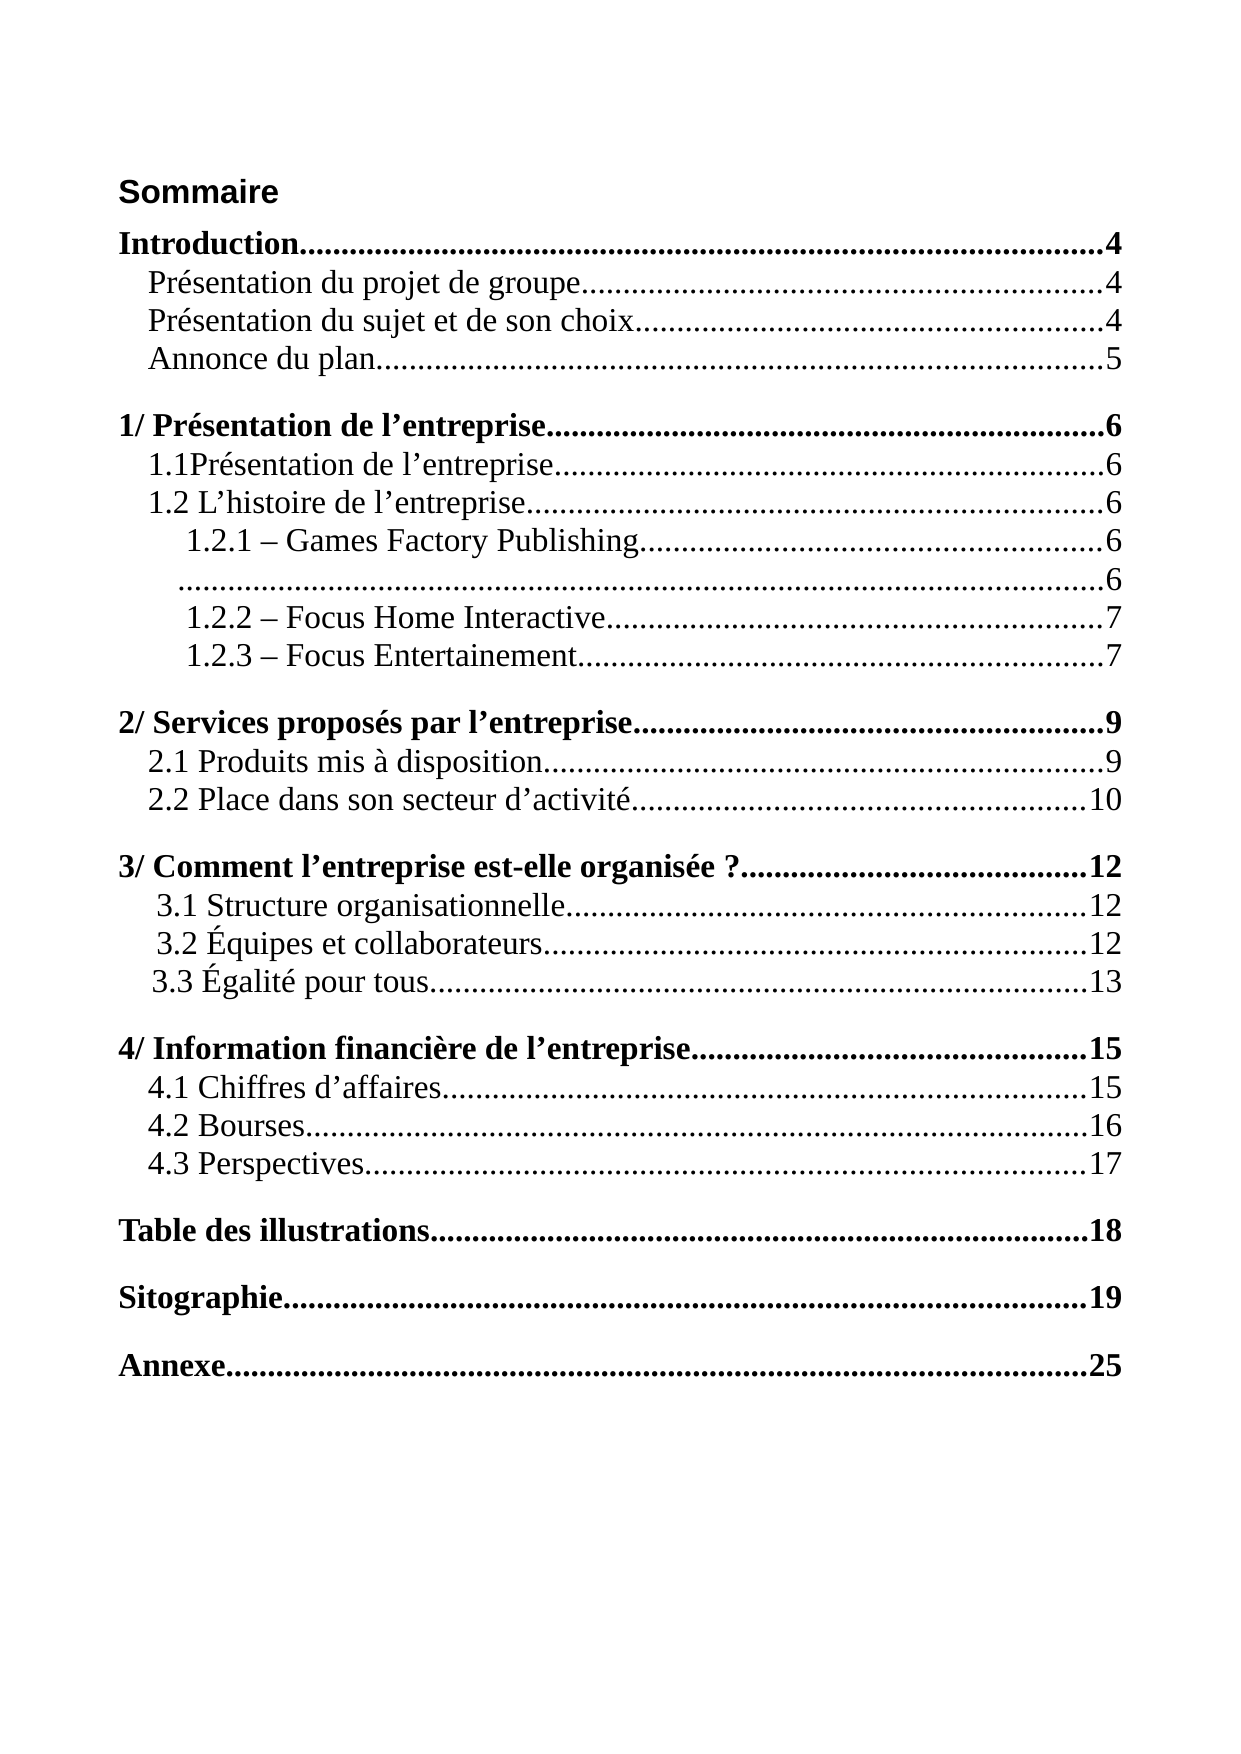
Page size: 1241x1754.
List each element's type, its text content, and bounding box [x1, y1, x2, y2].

text 4.3 Perspectives 17 [148, 1143, 1122, 1182]
text Présentation du sujet et de son choix 4 [148, 300, 1122, 338]
text 1.2 L’histoire de l’entreprise 6 [148, 482, 1122, 521]
text 4.2 Bourses 16 [148, 1105, 1122, 1143]
text 4/ Information financière de l’entreprise 15 [118, 1028, 1122, 1067]
text 3.1 Structure organisationnelle 12 [148, 885, 1122, 923]
text 1.2.2 – Focus Home Interactive 7 [177, 597, 1122, 636]
text 2.1 Produits mis à disposition 9 [148, 741, 1122, 779]
text 1.1Présentation de l’entreprise 6 [148, 444, 1122, 482]
text Présentation du projet de groupe 4 [148, 262, 1122, 300]
subtitle Sommaire [118, 173, 1122, 211]
text Annexe 25 [118, 1345, 1122, 1383]
text 4.1 Chiffres d’affaires 15 [148, 1067, 1122, 1105]
text Sitographie 19 [118, 1278, 1122, 1316]
text Table des illustrations 18 [118, 1211, 1122, 1249]
text 3/ Comment l’entreprise est-elle organisée ? 12 [118, 846, 1122, 885]
text 1.2.3 – Focus Entertainement 7 [177, 636, 1122, 674]
text 1.2.1 – Games Factory Publishing 6 [177, 521, 1122, 559]
text 2.2 Place dans son secteur d’activité 10 [148, 779, 1122, 818]
text 1/ Présentation de l’entreprise 6 [118, 406, 1122, 444]
text Introduction 4 [118, 223, 1122, 262]
text 3.3 Égalité pour tous 13 [118, 961, 1122, 1000]
text 2/ Services proposés par l’entreprise 9 [118, 703, 1122, 741]
text 6 [177, 559, 1122, 597]
text 3.2 Équipes et collaborateurs 12 [148, 923, 1122, 961]
text Annonce du plan 5 [148, 338, 1122, 377]
